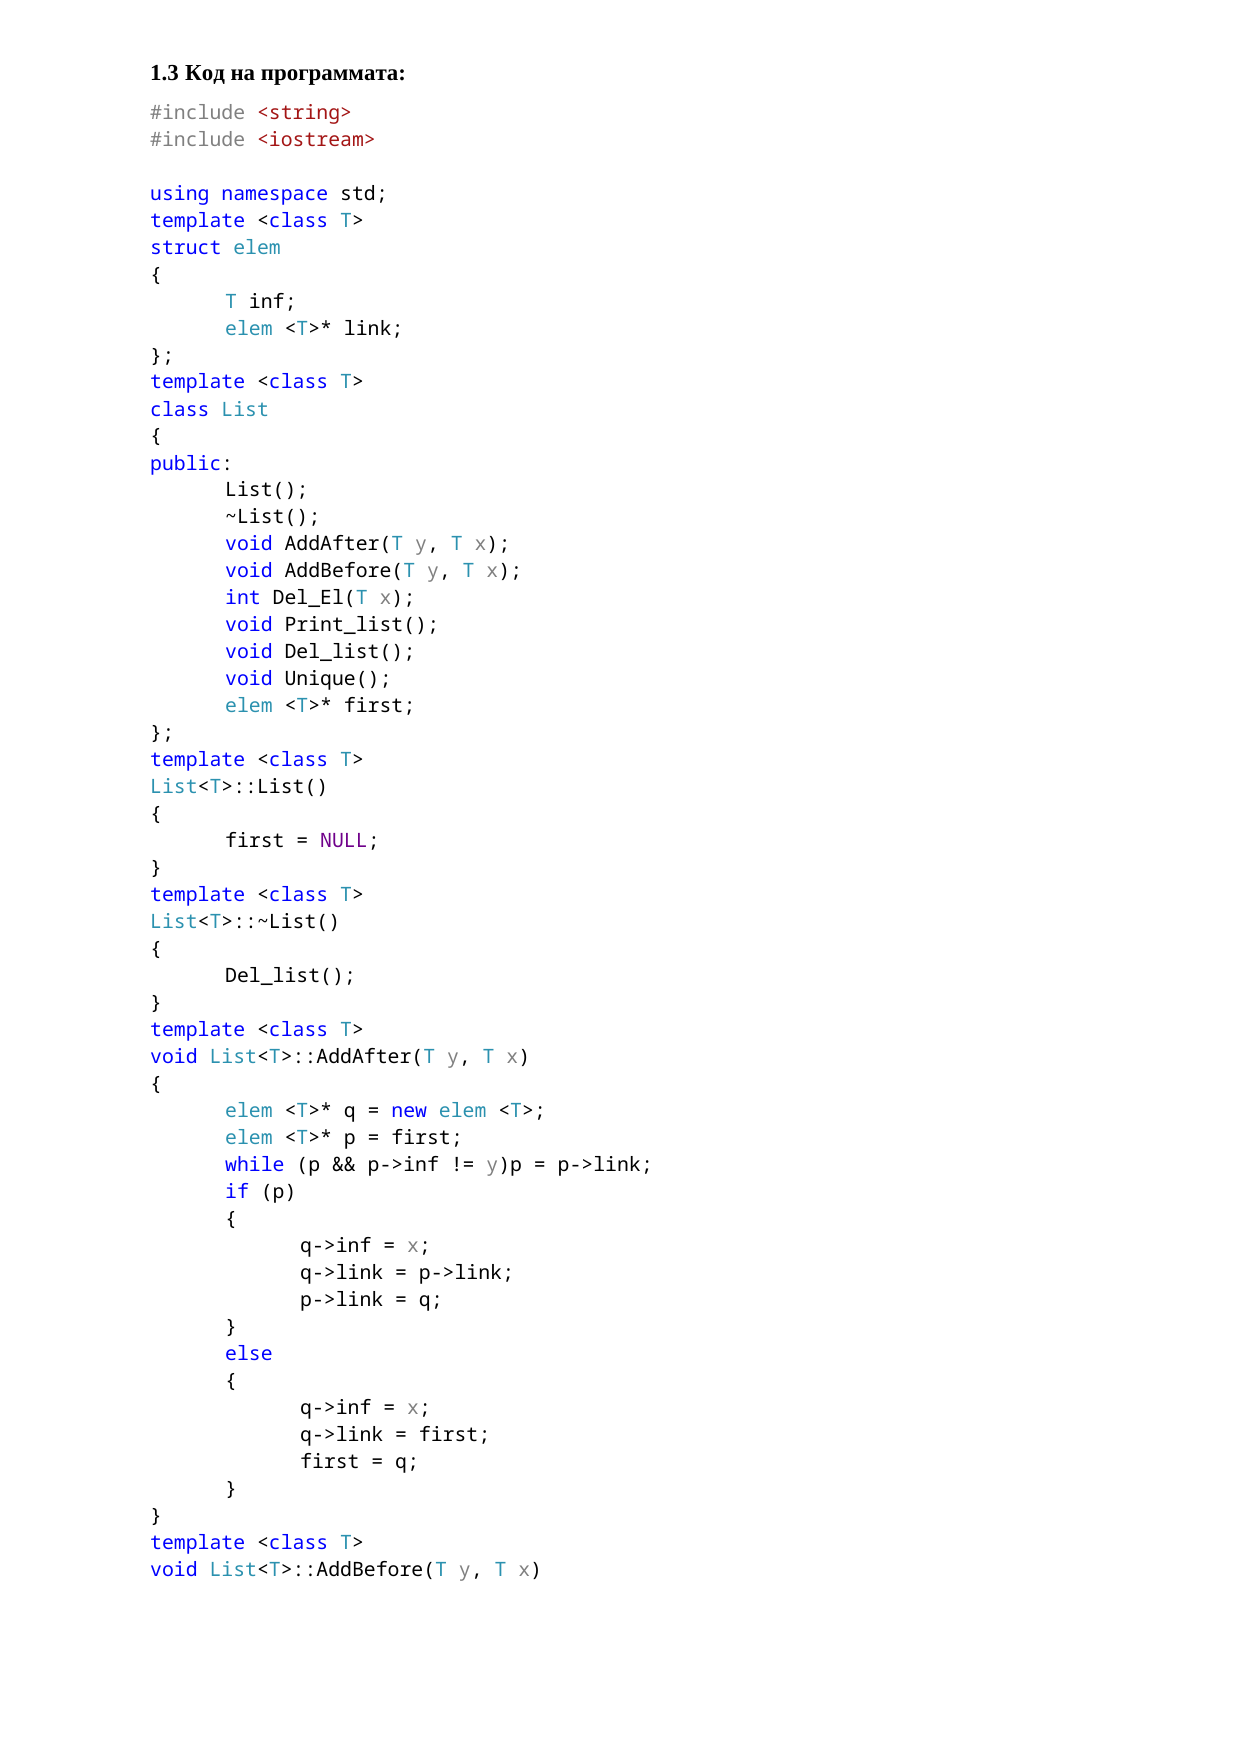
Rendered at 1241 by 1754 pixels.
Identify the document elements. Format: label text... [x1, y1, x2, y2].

text using namespace std; [150, 179, 1090, 206]
text q->link = first; [150, 1420, 1090, 1447]
text }; [150, 341, 1090, 368]
text Del_list(); [150, 961, 1090, 988]
text } [150, 1474, 1090, 1501]
text { [150, 260, 1090, 287]
text { [150, 799, 1090, 826]
text template <class T> [150, 206, 1090, 233]
text } [150, 988, 1090, 1015]
text first = q; [150, 1447, 1090, 1474]
text void List<T>::AddBefore(T y, T x) [150, 1555, 1090, 1582]
text q->inf = x; [150, 1393, 1090, 1420]
text q->inf = x; [150, 1231, 1090, 1258]
text { [150, 1366, 1090, 1393]
text elem <T>* first; [150, 692, 1090, 718]
text #include <string> [150, 98, 1090, 125]
text template <class T> [150, 1015, 1090, 1042]
text void Del_list(); [150, 638, 1090, 664]
text { [150, 1069, 1090, 1096]
text class List [150, 395, 1090, 422]
text int Del_El(T x); [150, 584, 1090, 611]
text template <class T> [150, 1528, 1090, 1555]
text elem <T>* q = new elem <T>; [150, 1096, 1090, 1123]
text elem <T>* p = first; [150, 1123, 1090, 1150]
text { [150, 934, 1090, 961]
text void Unique(); [150, 664, 1090, 692]
text { [150, 422, 1090, 449]
text elem <T>* link; [150, 314, 1090, 341]
text } [150, 1501, 1090, 1528]
text 1.3 Код на программата: [150, 59, 1090, 86]
text template <class T> [150, 880, 1090, 907]
text List(); [150, 476, 1090, 503]
text while (p && p->inf != y)p = p->link; [150, 1150, 1090, 1177]
text void AddAfter(T y, T x); [150, 530, 1090, 557]
text q->link = p->link; [150, 1258, 1090, 1285]
text { [150, 1204, 1090, 1231]
text public: [150, 449, 1090, 476]
text void List<T>::AddAfter(T y, T x) [150, 1042, 1090, 1069]
text List<T>::List() [150, 772, 1090, 799]
text } [150, 853, 1090, 880]
text #include <iostream> [150, 125, 1090, 152]
text void AddBefore(T y, T x); [150, 557, 1090, 584]
text void Print_list(); [150, 611, 1090, 638]
text first = NULL; [150, 826, 1090, 853]
text template <class T> [150, 368, 1090, 395]
text if (p) [150, 1177, 1090, 1204]
text T inf; [150, 287, 1090, 314]
text } [150, 1312, 1090, 1339]
text else [150, 1339, 1090, 1366]
text template <class T> [150, 746, 1090, 772]
text p->link = q; [150, 1285, 1090, 1312]
text ~List(); [150, 503, 1090, 530]
text }; [150, 718, 1090, 746]
text struct elem [150, 233, 1090, 260]
text List<T>::~List() [150, 907, 1090, 934]
